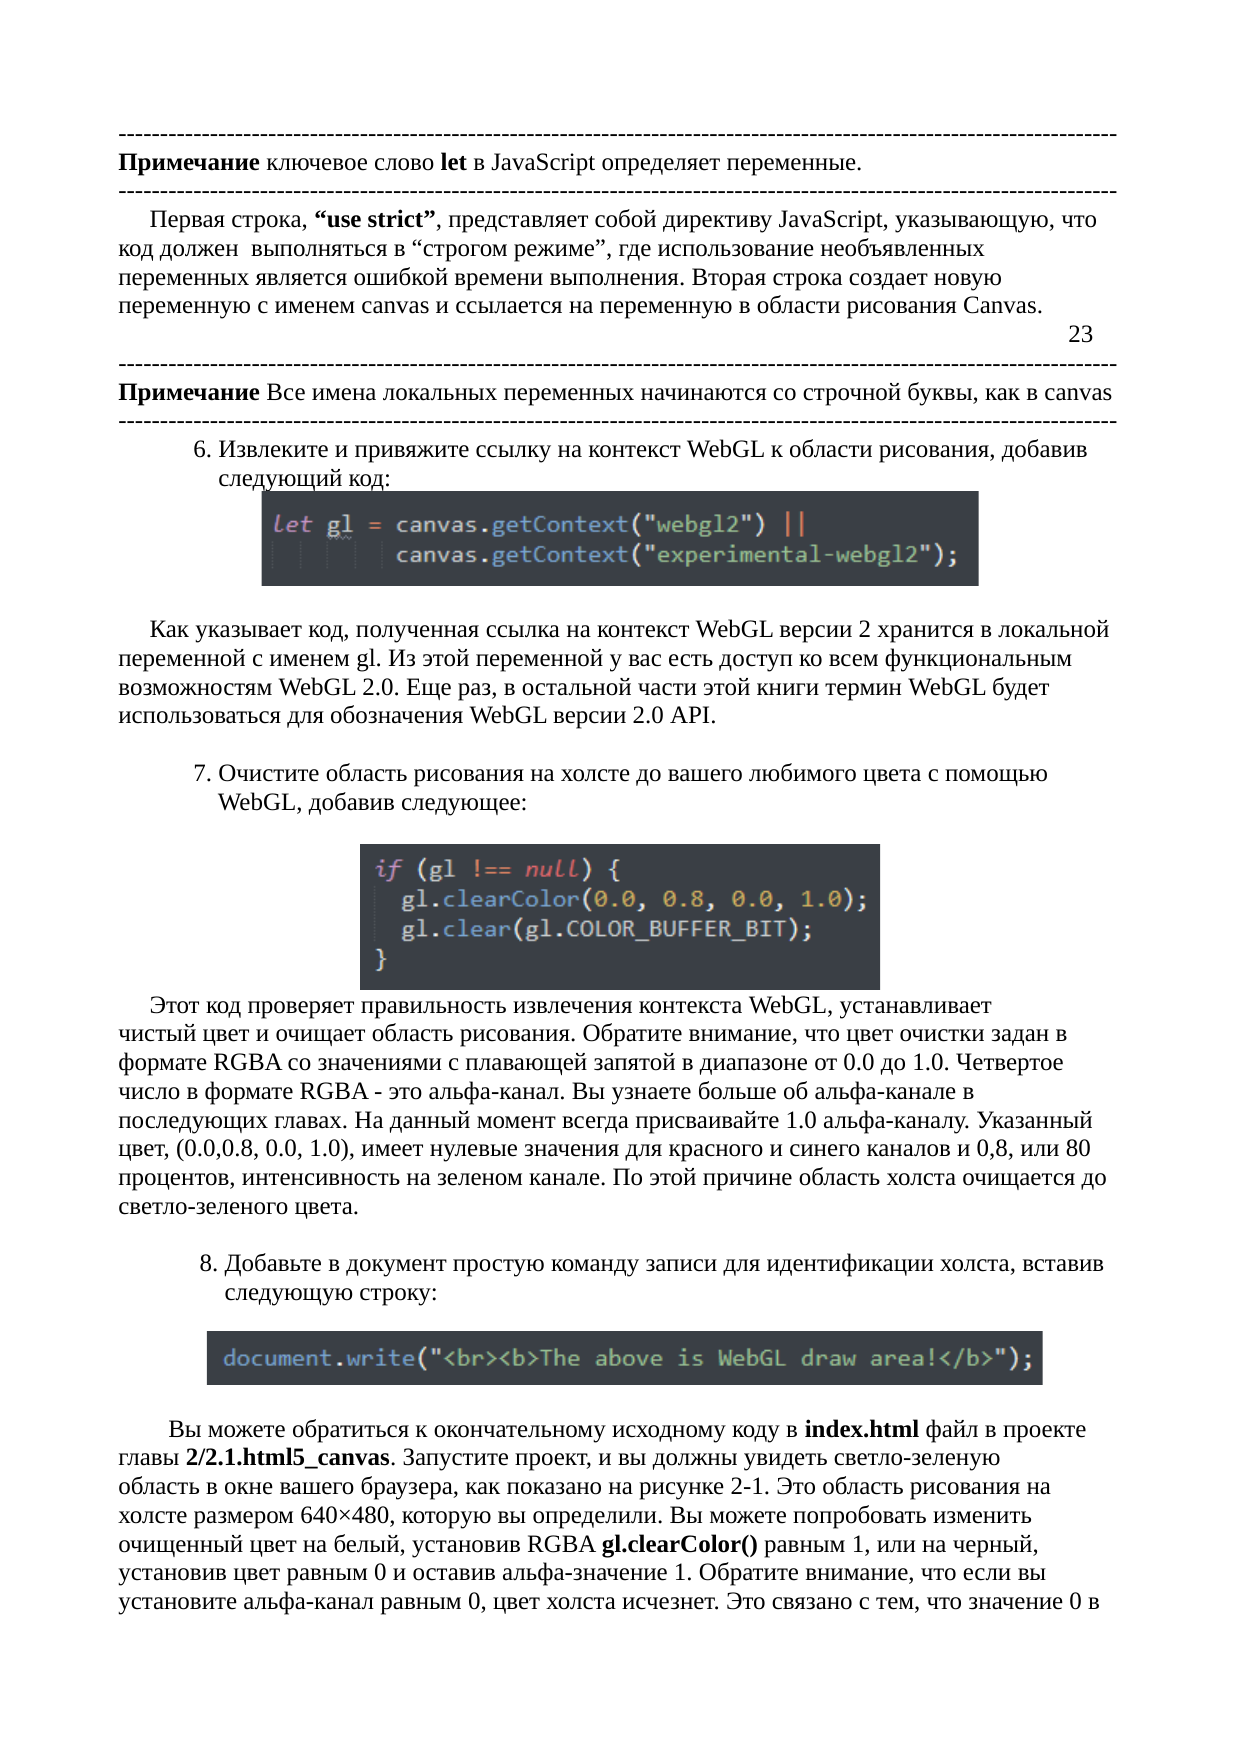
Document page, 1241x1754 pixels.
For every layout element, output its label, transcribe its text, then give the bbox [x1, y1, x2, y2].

text Вы можете обратиться к окончательному исходному коду в index.html файл в проекте [118, 1414, 1122, 1442]
picture [261, 491, 979, 586]
text Примечание Все имена локальных переменных начинаются со строчной буквы, как в canvas [118, 377, 1122, 406]
text ------------------------------------------------------------------------------------------------------------------------ [118, 176, 1122, 204]
text следующую строку: [118, 1277, 1122, 1306]
text Первая строка, “use strict”, представляет собой директиву JavaScript, указывающую, что код должен выполняться в “строгом режиме”, где использование необъявленных переменных является ошибкой времени выполнения. Вторая строка создает новую переменную с именем canvas и ссылается на переменную в области рисования Canvas. [118, 204, 1122, 319]
text ------------------------------------------------------------------------------------------------------------------------ [118, 406, 1122, 434]
picture [206, 1331, 1043, 1385]
text область в окне вашего браузера, как показано на рисунке 2-1. Это область рисования на холсте размером 640×480, которую вы определили. Вы можете попробовать изменить очищенный цвет на белый, установив RGBA gl.clearColor() равным 1, или на черный, установив цвет равным 0 и оставив альфа-значение 1. Обратите внимание, что если вы установите альфа-канал равным 0, цвет холста исчезнет. Это связано с тем, что значение 0 в [118, 1471, 1122, 1615]
text Этот код проверяет правильность извлечения контекста WebGL, устанавливает [118, 844, 1122, 1018]
text 23 [118, 319, 1122, 348]
text чистый цвет и очищает область рисования. Обратите внимание, что цвет очистки задан в [118, 1018, 1122, 1047]
text использоваться для обозначения WebGL версии 2.0 API. [118, 701, 1122, 729]
text ------------------------------------------------------------------------------------------------------------------------ [118, 118, 1122, 147]
text ------------------------------------------------------------------------------------------------------------------------ [118, 348, 1122, 377]
text 6. Извлеките и привяжите ссылку на контекст WebGL к области рисования, добавив [118, 434, 1122, 463]
text Примечание ключевое слово let в JavaScript определяет переменные. [118, 147, 1122, 176]
picture [360, 844, 881, 990]
text WebGL, добавив следующее: [118, 787, 1122, 816]
text главы 2/2.1.html5_canvas. Запустите проект, и вы должны увидеть светло-зеленую [118, 1442, 1122, 1471]
text формате RGBA со значениями с плавающей запятой в диапазоне от 0.0 до 1.0. Четвертое число в формате RGBA - это альфа-канал. Вы узнаете больше об альфа-канале в последующих главах. На данный момент всегда присваивайте 1.0 альфа-каналу. Указанный цвет, (0.0,0.8, 0.0, 1.0), имеет нулевые значения для красного и синего каналов и 0,8, или 80 процентов, интенсивность на зеленом канале. По этой причине область холста очищается до светло-зеленого цвета. [118, 1047, 1122, 1220]
text 7. Очистите область рисования на холсте до вашего любимого цвета с помощью [118, 758, 1122, 787]
text 8. Добавьте в документ простую команду записи для идентификации холста, вставив [118, 1248, 1122, 1277]
text Как указывает код, полученная ссылка на контекст WebGL версии 2 хранится в локальной переменной с именем gl. Из этой переменной у вас есть доступ ко всем функциональным возможностям WebGL 2.0. Еще раз, в остальной части этой книги термин WebGL будет [118, 614, 1122, 701]
text следующий код: [118, 463, 1122, 492]
